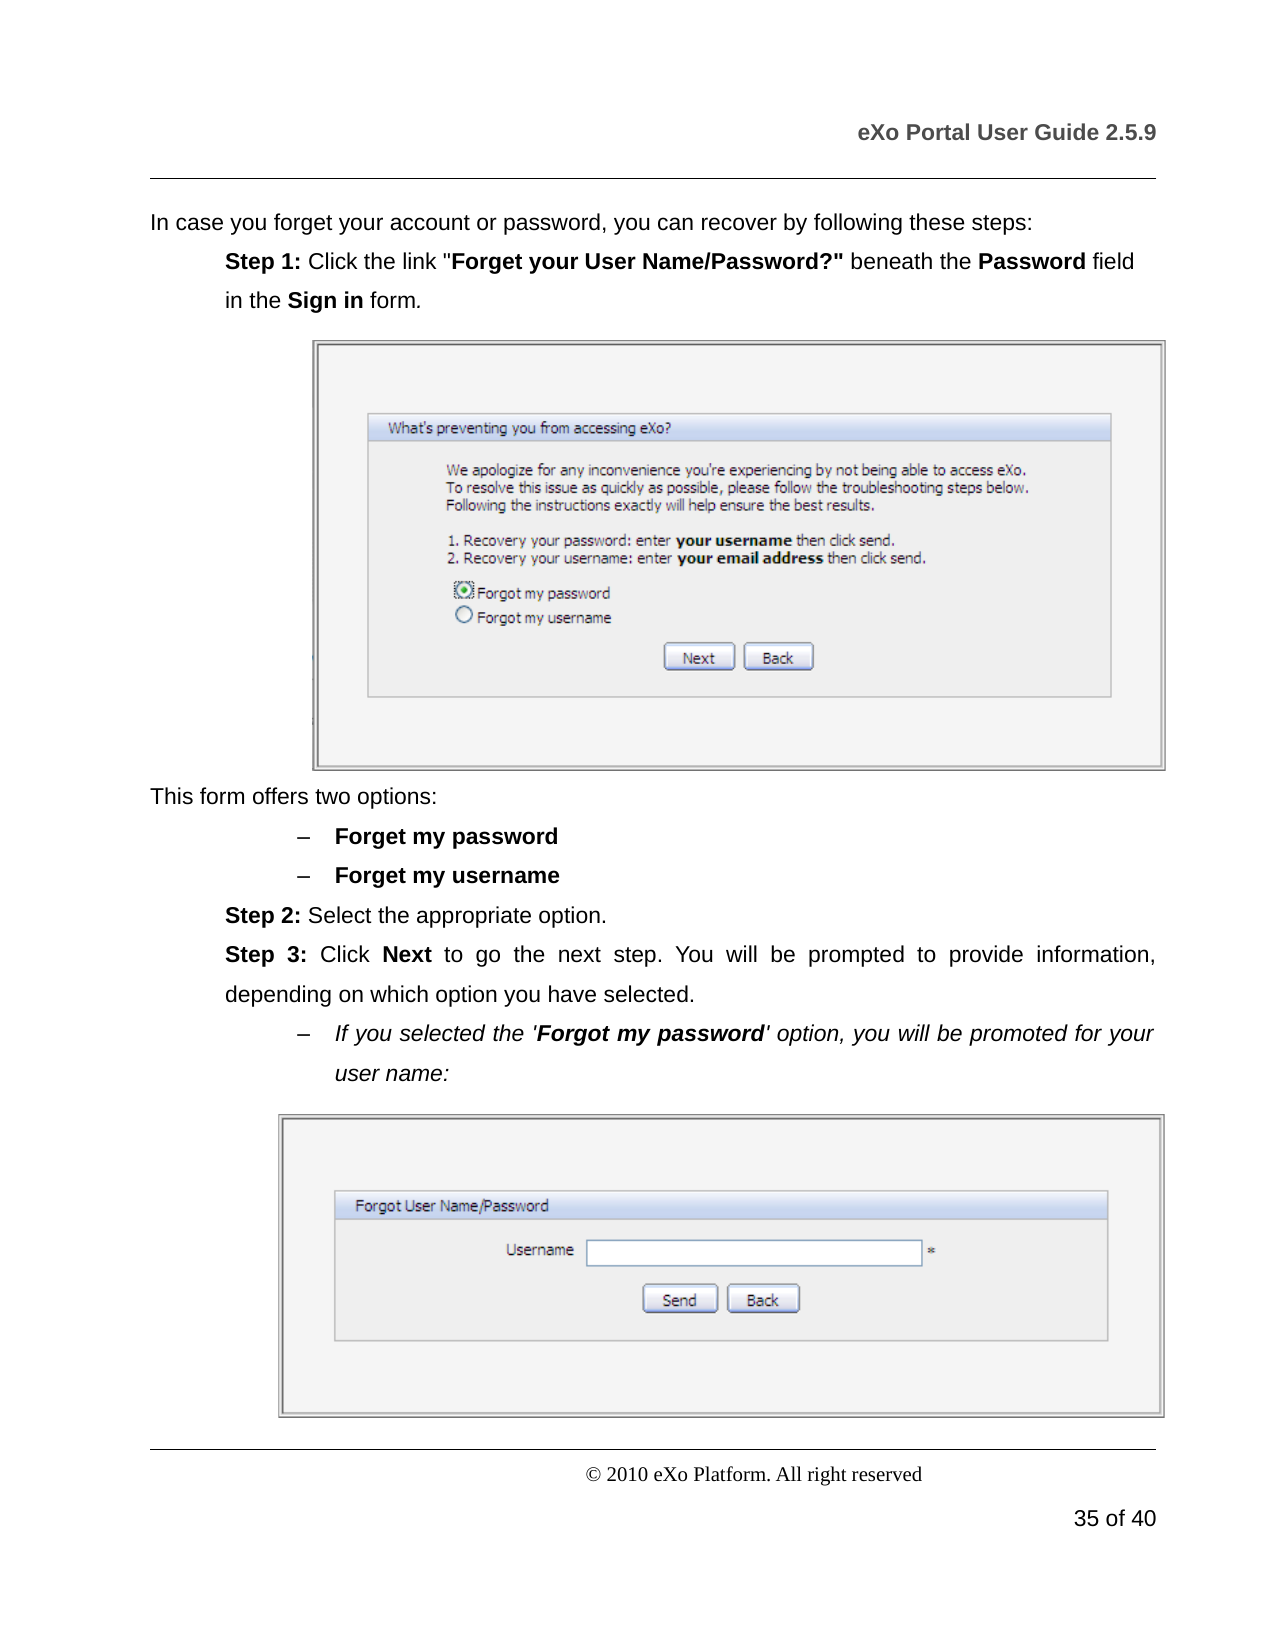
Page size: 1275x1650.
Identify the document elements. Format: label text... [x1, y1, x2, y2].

list Step 1: Click the link "Forget your User Name/Password?" beneath the Password field in the Sign in form. [187, 248, 1156, 314]
list Forget my username [297, 862, 1156, 889]
text This form offers two options: [76, 327, 1156, 810]
list If you selected the 'Forgot my password' option, you will be promoted for your user name: [297, 1020, 1156, 1086]
picture [278, 1114, 1165, 1418]
list Forget my password [297, 823, 1156, 849]
list Step 2: Select the appropriate option. [187, 902, 1156, 928]
picture [312, 340, 1166, 771]
text In case you forget your account or password, you can recover by following these steps: [150, 208, 1156, 235]
list Step 3: Click Next to go the next step. You will be prompted to provide information, depending on which option you have selected. [187, 941, 1156, 1007]
